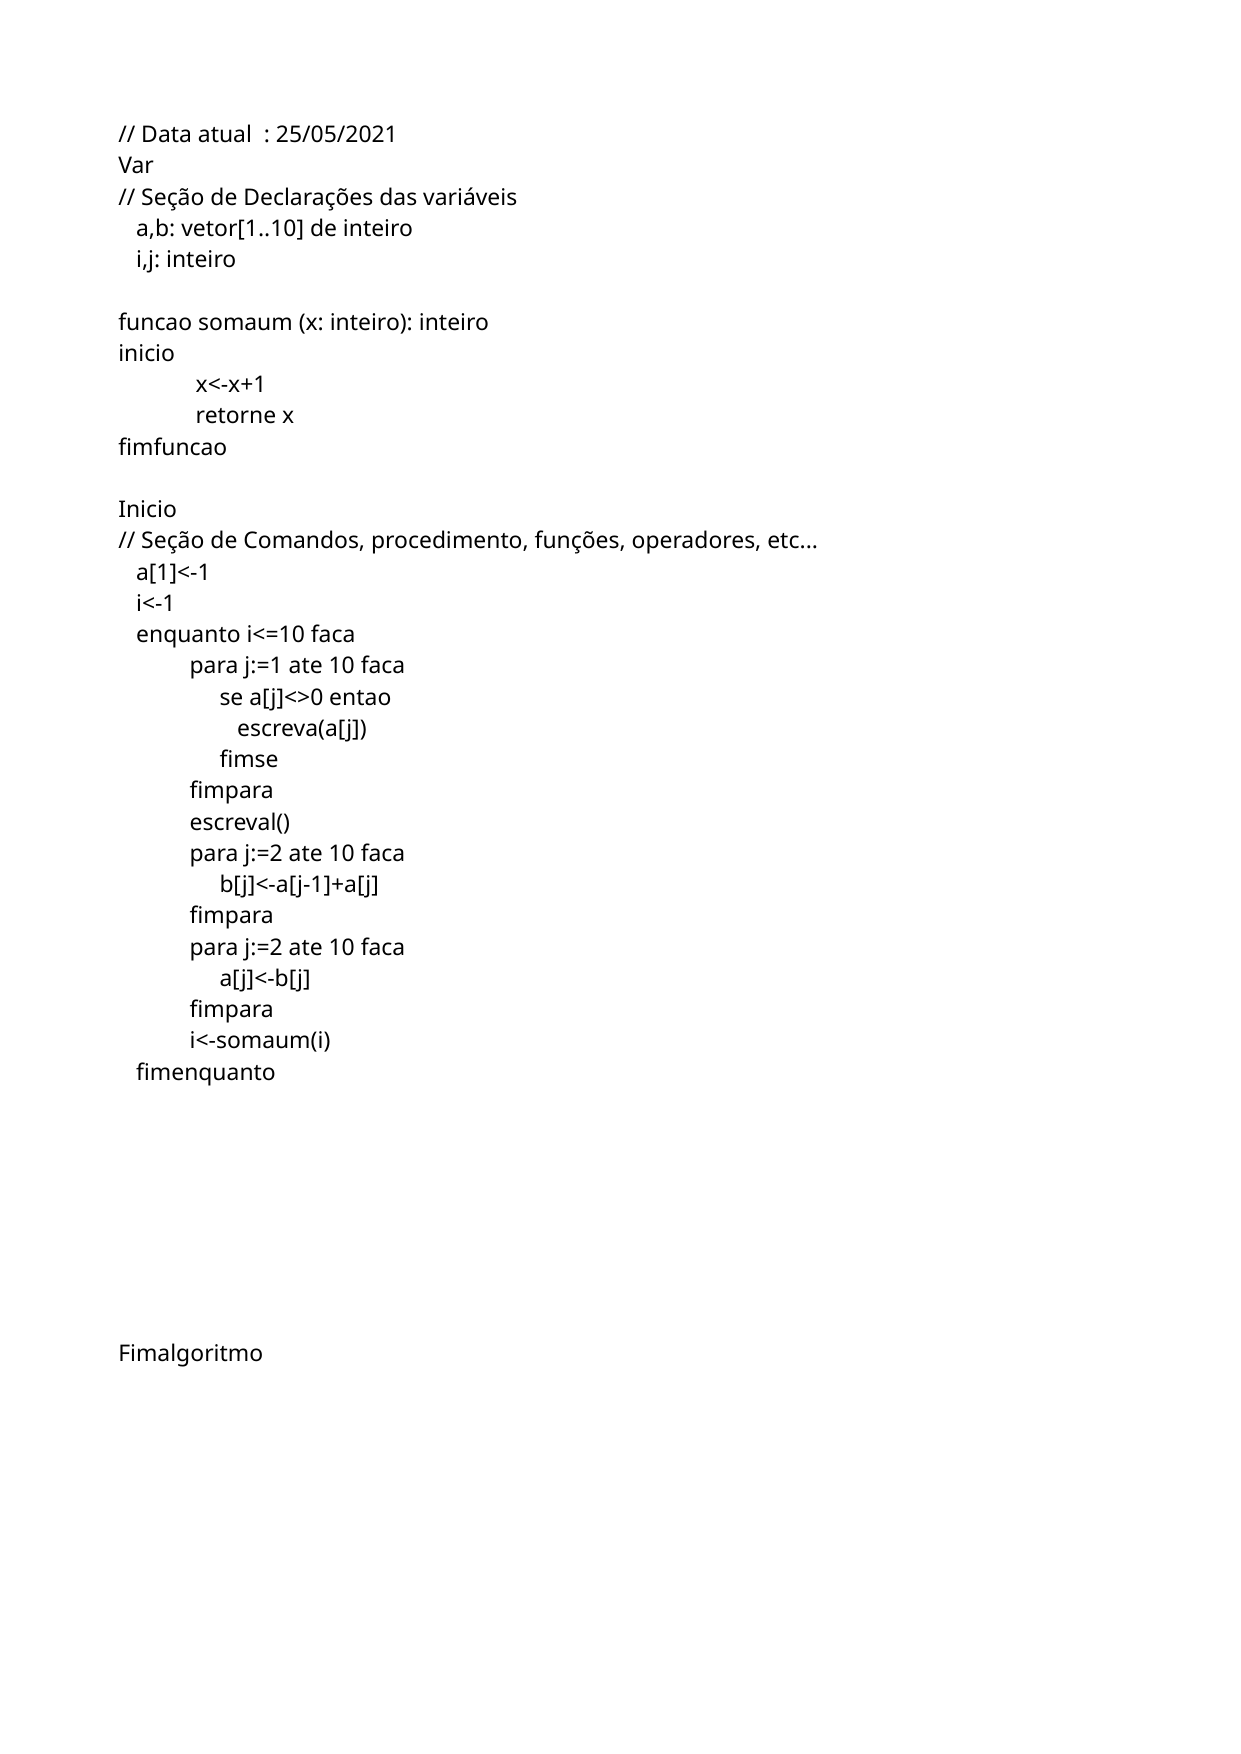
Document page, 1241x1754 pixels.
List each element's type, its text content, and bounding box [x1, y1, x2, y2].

text i<-somaum(i) [118, 1024, 1122, 1056]
text funcao somaum (x: inteiro): inteiro [118, 306, 1122, 337]
text // Seção de Declarações das variáveis [118, 181, 1122, 212]
text escreva(a[j]) [118, 712, 1122, 743]
text a[1]<-1 [118, 556, 1122, 587]
text // Data atual : 25/05/2021 [118, 118, 1122, 149]
text escreval() [118, 806, 1122, 837]
text fimenquanto [118, 1056, 1122, 1087]
text Var [118, 149, 1122, 181]
text a,b: vetor[1..10] de inteiro [118, 212, 1122, 243]
text // Seção de Comandos, procedimento, funções, operadores, etc... [118, 524, 1122, 556]
text para j:=1 ate 10 faca [118, 649, 1122, 681]
text fimpara [118, 774, 1122, 806]
text i,j: inteiro [118, 243, 1122, 274]
text retorne x [118, 399, 1122, 431]
text enquanto i<=10 faca [118, 618, 1122, 649]
text a[j]<-b[j] [118, 962, 1122, 993]
text inicio [118, 337, 1122, 368]
text b[j]<-a[j-1]+a[j] [118, 868, 1122, 899]
text Inicio [118, 493, 1122, 524]
text para j:=2 ate 10 faca [118, 931, 1122, 962]
text Fimalgoritmo [118, 1337, 1122, 1368]
text para j:=2 ate 10 faca [118, 837, 1122, 868]
text fimse [118, 743, 1122, 774]
text x<-x+1 [118, 368, 1122, 399]
text fimfuncao [118, 431, 1122, 462]
text i<-1 [118, 587, 1122, 618]
text se a[j]<>0 entao [118, 681, 1122, 712]
text fimpara [118, 993, 1122, 1024]
text fimpara [118, 899, 1122, 931]
